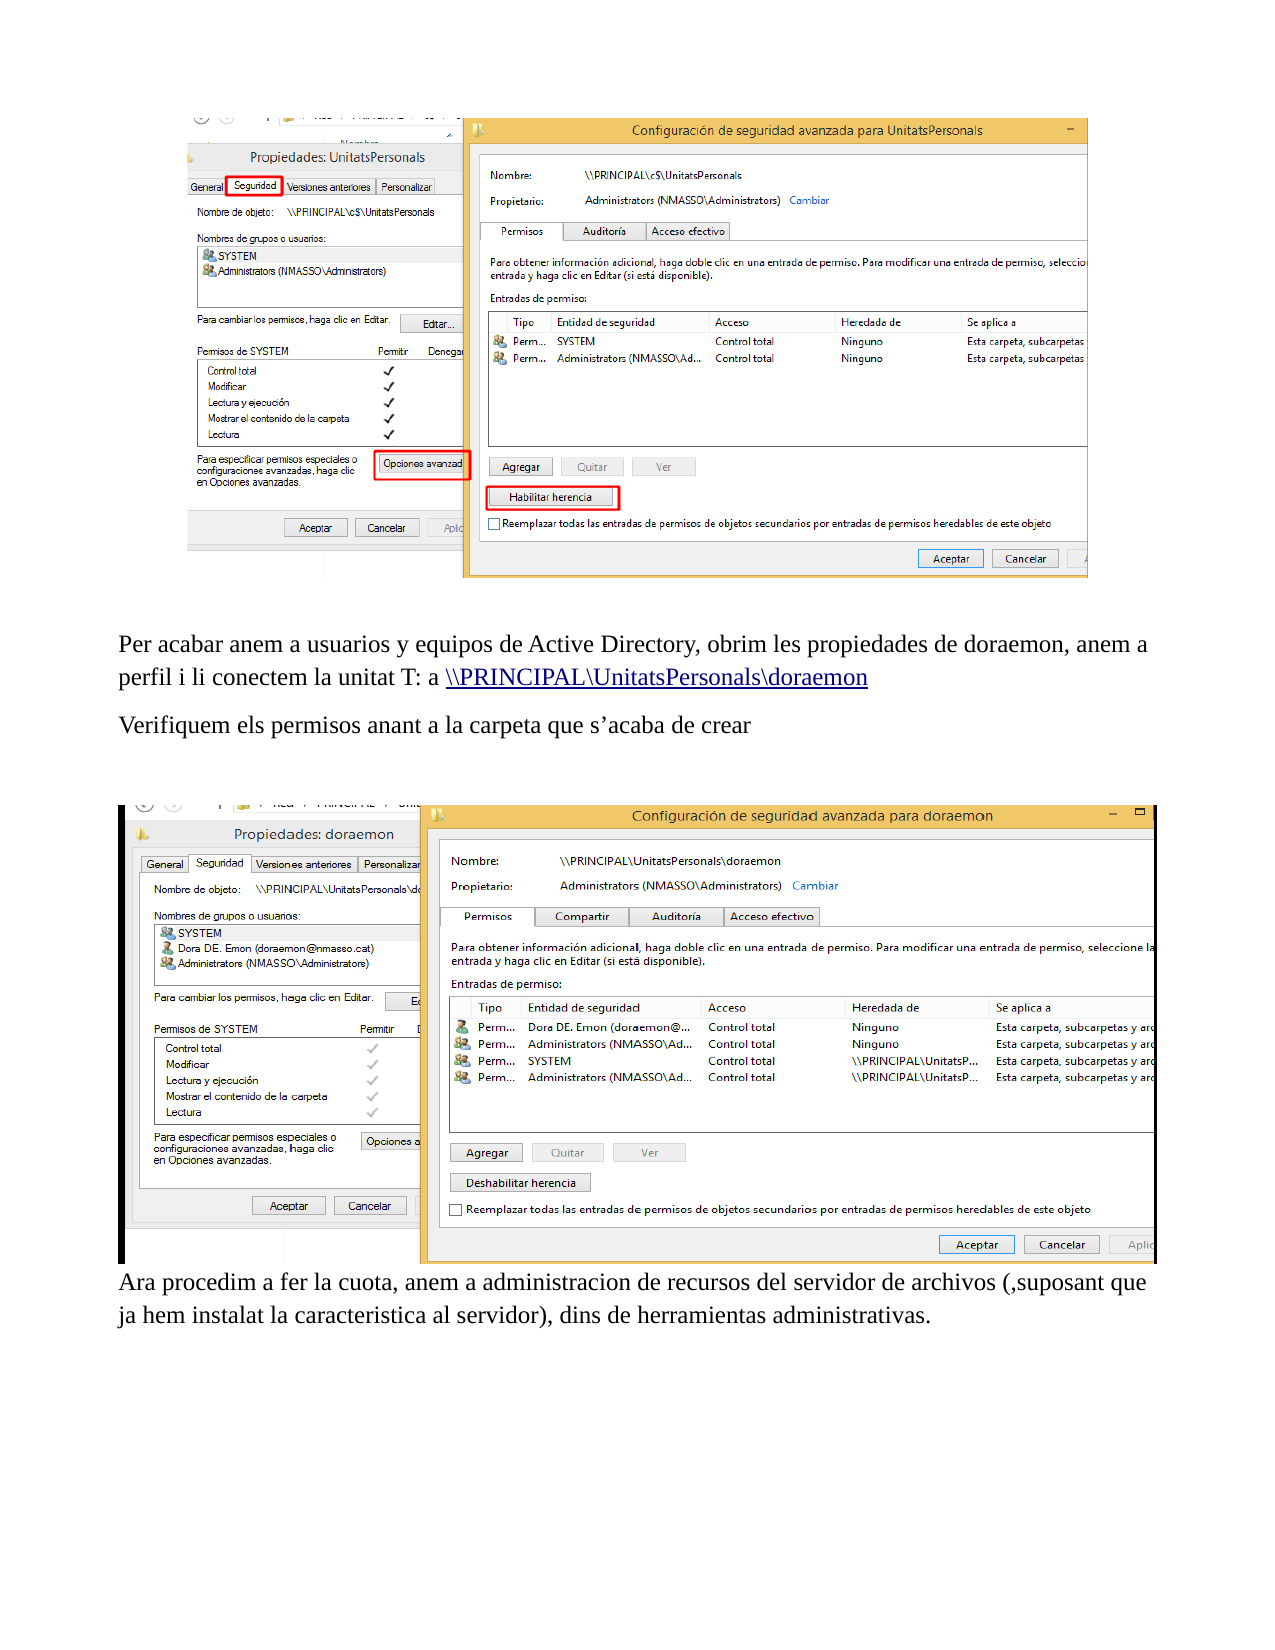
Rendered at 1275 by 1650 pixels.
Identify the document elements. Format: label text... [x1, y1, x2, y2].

picture [118, 805, 1157, 1264]
text Ara procedim a fer la cuota, anem a administracion de recursos del servidor de archivos (,suposant que ja hem instalat la caracteristica al servidor), dins de herramientas administrativas. [118, 1264, 1157, 1329]
text Per acabar anem a usuarios y equipos de Active Directory, obrim les propiedades de doraemon, anem a perfil i li conectem la unitat T: a \\PRINCIPAL\UnitatsPersonals\doraemon [118, 629, 1157, 691]
picture [187, 118, 1088, 578]
text Verifiquem els permisos anant a la carpeta que s’acaba de crear [118, 710, 1157, 739]
